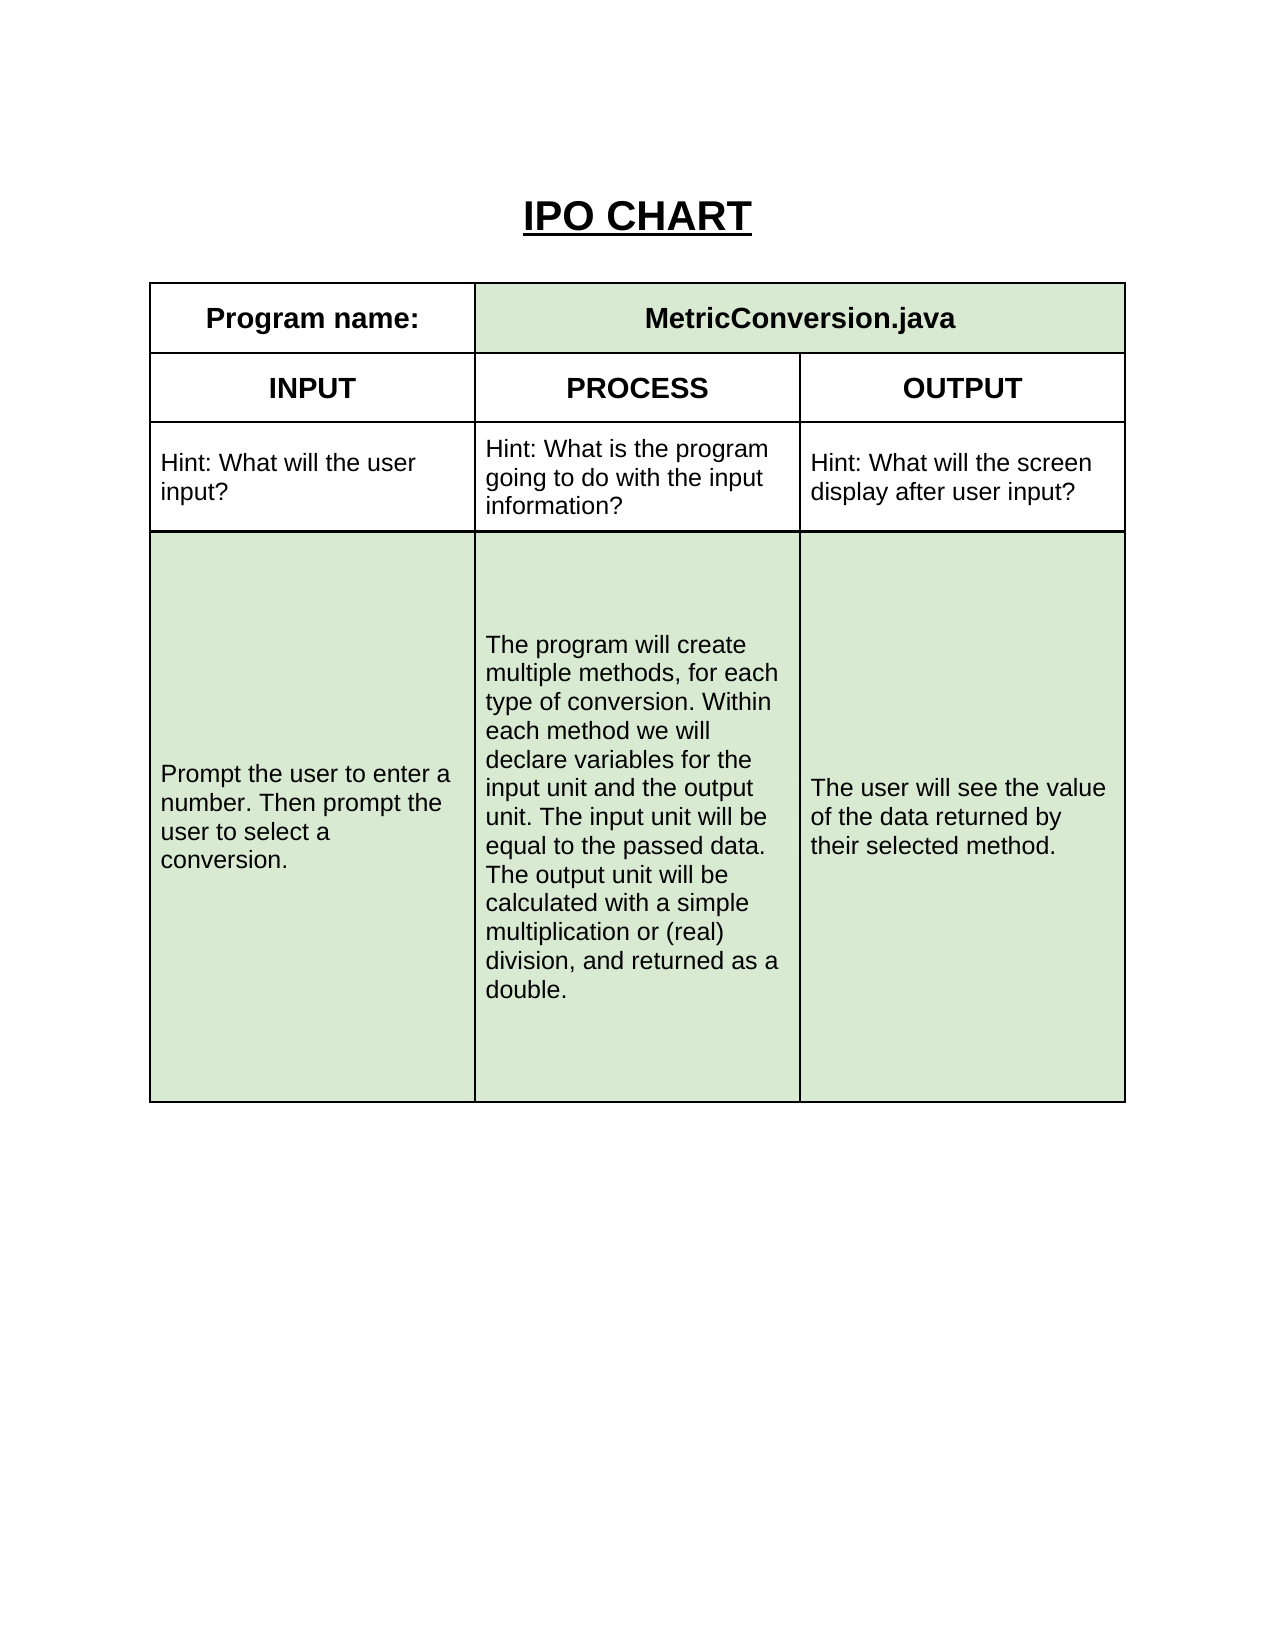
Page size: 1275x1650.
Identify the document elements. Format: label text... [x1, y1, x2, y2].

subtitle IPO CHART [150, 192, 1125, 239]
table_header Program name: [151, 284, 474, 352]
table_cell Hint: What will the screen display after user input? [801, 423, 1124, 530]
table_cell Hint: What is the program going to do with the input information? [476, 423, 799, 530]
table_cell OUTPUT [801, 354, 1124, 421]
table_cell INPUT [151, 354, 474, 421]
table_cell Hint: What will the user input? [151, 423, 474, 530]
table_cell The user will see the value of the data returned by their selected method. [801, 533, 1124, 1101]
table_cell PROCESS [476, 354, 799, 421]
table_cell The program will create multiple methods, for each type of conversion. Within each method we will declare variables for the input unit and the output unit. The input unit will be equal to the passed data. The output unit will be calculated with a simple multiplication or (real) division, and returned as a double. [476, 533, 799, 1101]
table_cell Prompt the user to enter a number. Then prompt the user to select a conversion. [151, 533, 474, 1101]
table_header MetricConversion.java [476, 284, 1124, 352]
